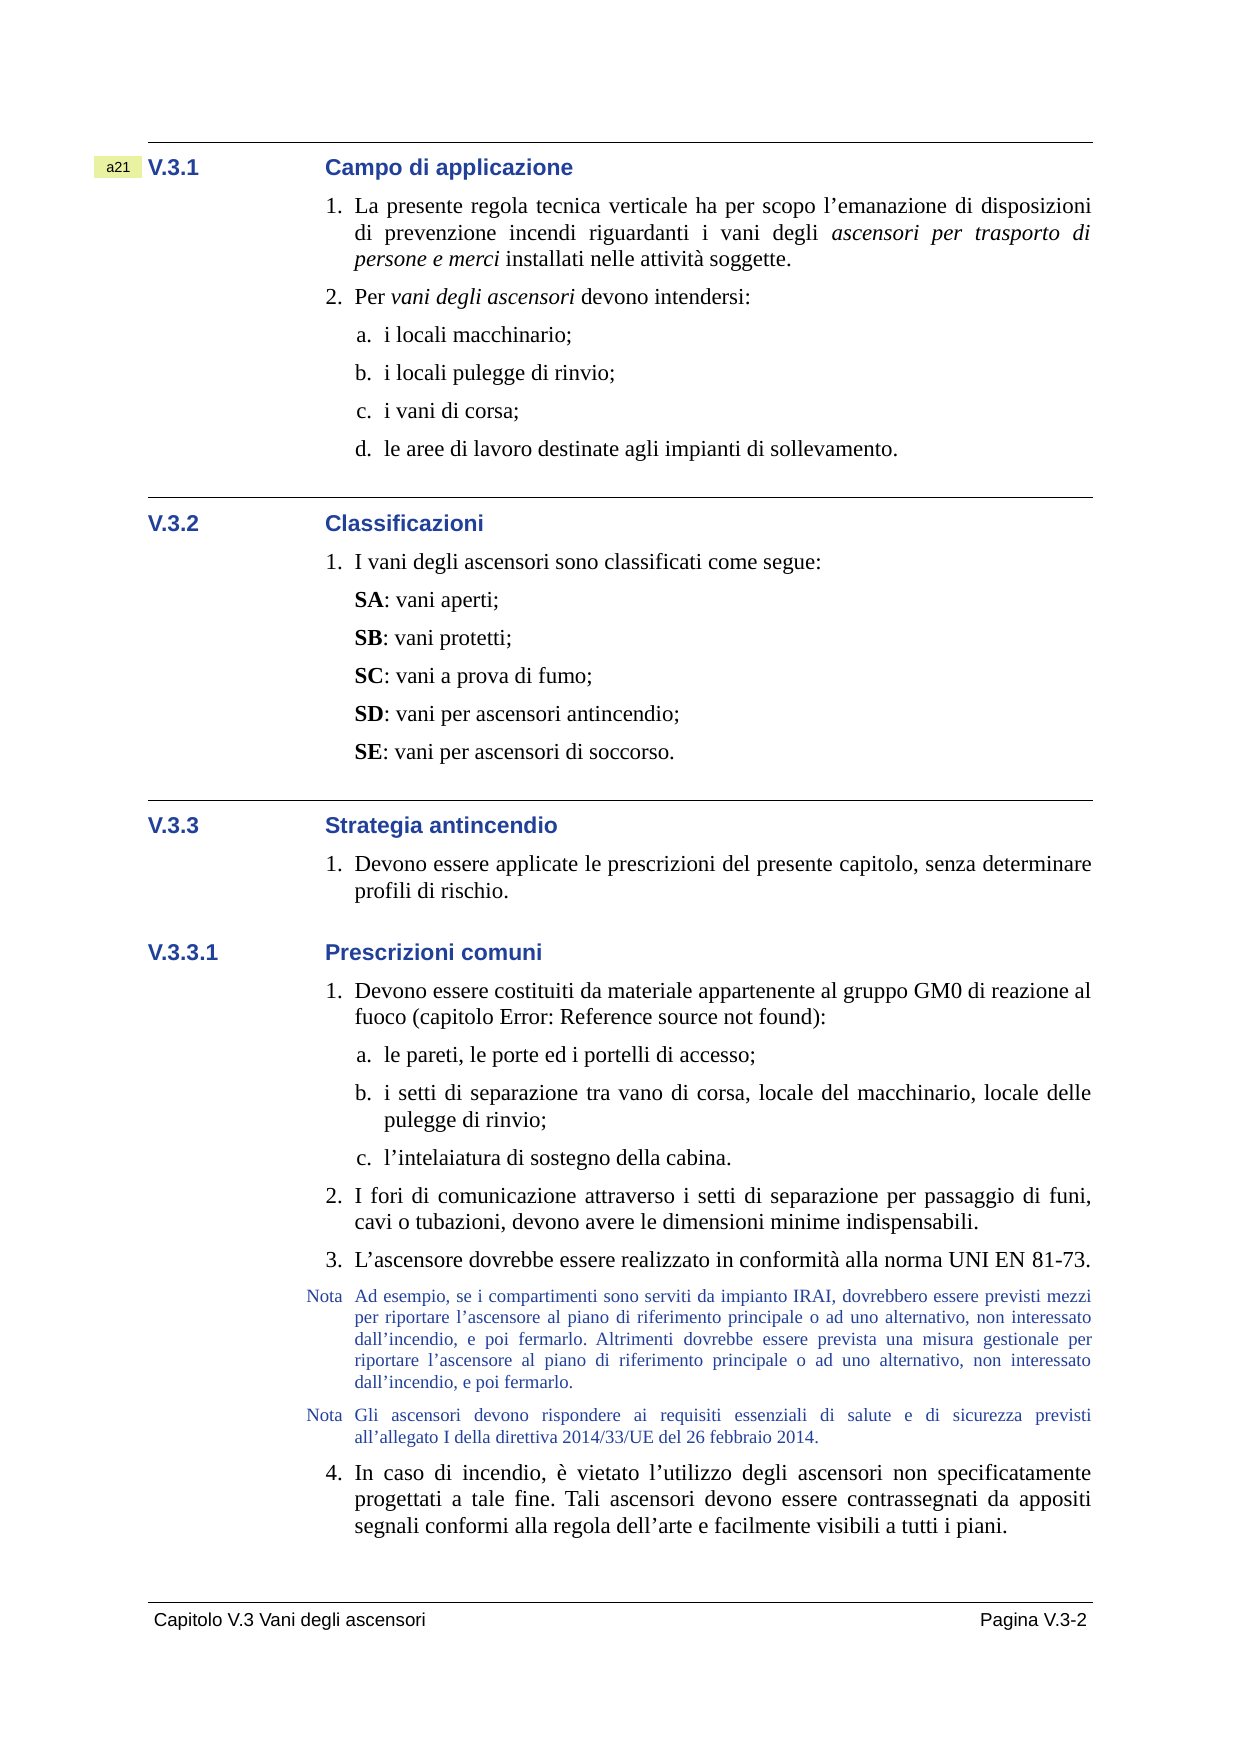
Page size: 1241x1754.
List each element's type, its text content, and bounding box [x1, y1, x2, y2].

list SE: vani per ascensori di soccorso. [342, 738, 1093, 765]
list In caso di incendio, è vietato l’utilizzo degli ascensori non specificatamente progettati a tale fine. Tali ascensori devono essere contrassegnati da appositi segnali conformi alla regola dell’arte e facilmente visibili a tutti i piani. [342, 1459, 1093, 1538]
list Devono essere applicate le prescrizioni del presente capitolo, senza determinare profili di rischio. [342, 851, 1093, 903]
list Devono essere costituiti da materiale appartenente al gruppo GM0 di reazione al fuoco (capitolo Error: Reference source not found): [342, 977, 1093, 1029]
text a21 [97, 159, 139, 176]
list Per vani degli ascensori devono intendersi: [342, 283, 1093, 309]
list SD: vani per ascensori antincendio; [342, 700, 1093, 727]
list le pareti, le porte ed i portelli di accesso; [372, 1041, 1093, 1068]
list SB: vani protetti; [342, 624, 1093, 650]
list Gli ascensori devono rispondere ai requisiti essenziali di salute e di sicurezza previsti all’allegato I della direttiva 2014/33/UE del 26 febbraio 2014. [342, 1404, 1093, 1447]
subtitle Strategia antincendio [148, 801, 1093, 839]
list SC: vani a prova di fumo; [342, 662, 1093, 688]
list I fori di comunicazione attraverso i setti di separazione per passaggio di funi, cavi o tubazioni, devono avere le dimensioni minime indispensabili. [342, 1182, 1093, 1235]
list i vani di corsa; [372, 397, 1093, 424]
list i locali pulegge di rinvio; [372, 359, 1093, 386]
list La presente regola tecnica verticale ha per scopo l’emanazione di disposizioni di prevenzione incendi riguardanti i vani degli ascensori per trasporto di persone e merci installati nelle attività soggette. [342, 192, 1093, 271]
list L’ascensore dovrebbe essere realizzato in conformità alla norma UNI EN 81-73. [342, 1246, 1093, 1273]
subtitle Campo di applicazione [148, 143, 1093, 180]
list i setti di separazione tra vano di corsa, locale del macchinario, locale delle pulegge di rinvio; [372, 1079, 1093, 1132]
subtitle Classificazioni [148, 498, 1093, 536]
subtitle Prescrizioni comuni [148, 939, 1093, 965]
list SA: vani aperti; [342, 586, 1093, 612]
list I vani degli ascensori sono classificati come segue: [342, 548, 1093, 574]
list Ad esempio, se i compartimenti sono serviti da impianto IRAI, dovrebbero essere previsti mezzi per riportare l’ascensore al piano di riferimento principale o ad uno alternativo, non interessato dall’incendio, e poi fermarlo. Altrimenti dovrebbe essere prevista una misura gestionale per riportare l’ascensore al piano di riferimento principale o ad uno alternativo, non interessato dall’incendio, e poi fermarlo. [342, 1284, 1093, 1392]
list i locali macchinario; [372, 321, 1093, 347]
list l’intelaiatura di sostegno della cabina. [372, 1144, 1093, 1170]
list le aree di lavoro destinate agli impianti di sollevamento. [372, 436, 1093, 462]
